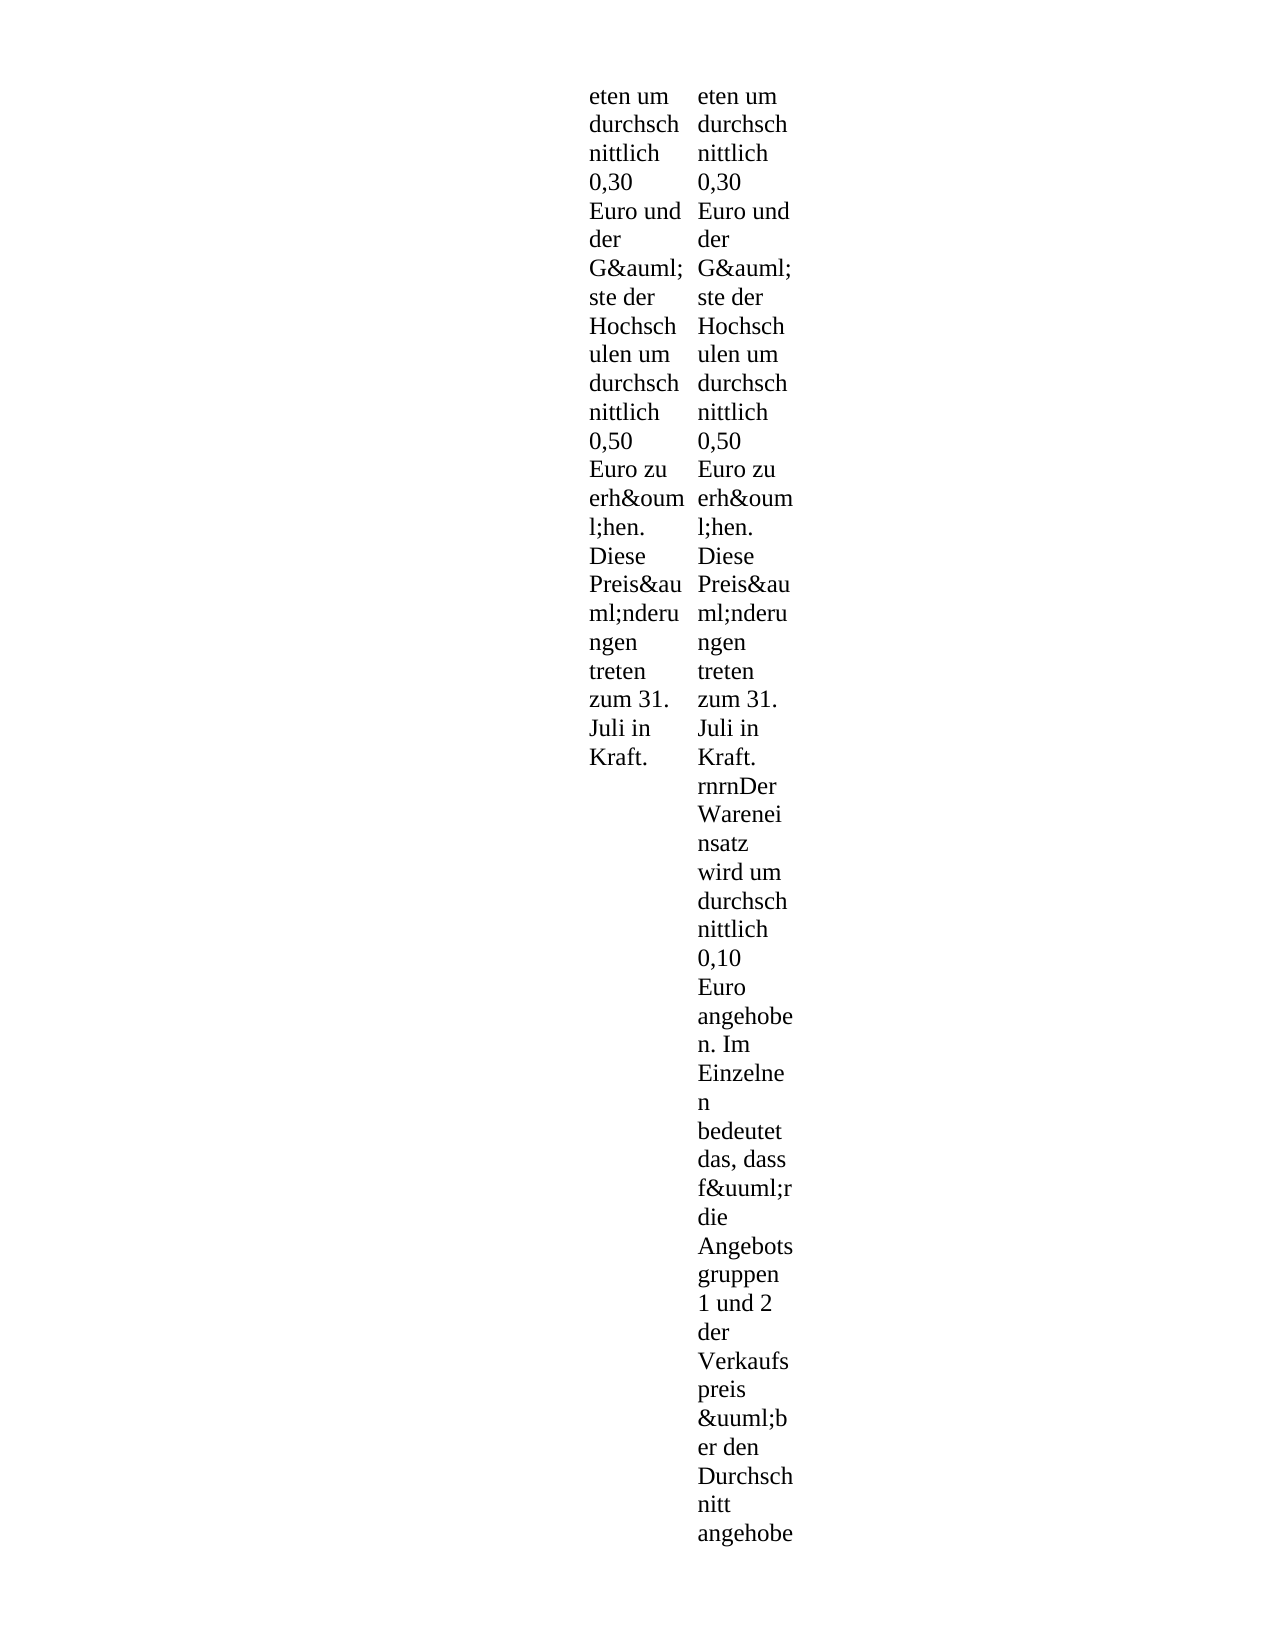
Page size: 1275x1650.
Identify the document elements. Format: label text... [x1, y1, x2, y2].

table_cell eten um durchschnittlich 0,30 Euro und der G&auml;ste der Hochschulen um durchschnittlich 0,50 Euro zu erh&ouml;hen. Diese Preis&auml;nderungen treten zum 31. Juli in Kraft. [583, 75, 692, 1553]
table_cell [1017, 75, 1125, 1553]
table_cell [258, 75, 367, 1553]
table_cell [150, 75, 258, 1553]
table_cell [908, 75, 1017, 1553]
table_cell eten um durchschnittlich 0,30 Euro und der G&auml;ste der Hochschulen um durchschnittlich 0,50 Euro zu erh&ouml;hen. Diese Preis&auml;nderungen treten zum 31. Juli in Kraft. rnrnDer Wareneinsatz wird um durchschnittlich 0,10 Euro angehoben. Im Einzelnen bedeutet das, dass f&uuml;r die Angebotsgruppen 1 und 2 der Verkaufspreis &uuml;ber den Durchschnitt angehobe [692, 75, 800, 1553]
table_cell [800, 75, 908, 1553]
table_cell [475, 75, 583, 1553]
table_cell [367, 75, 475, 1553]
